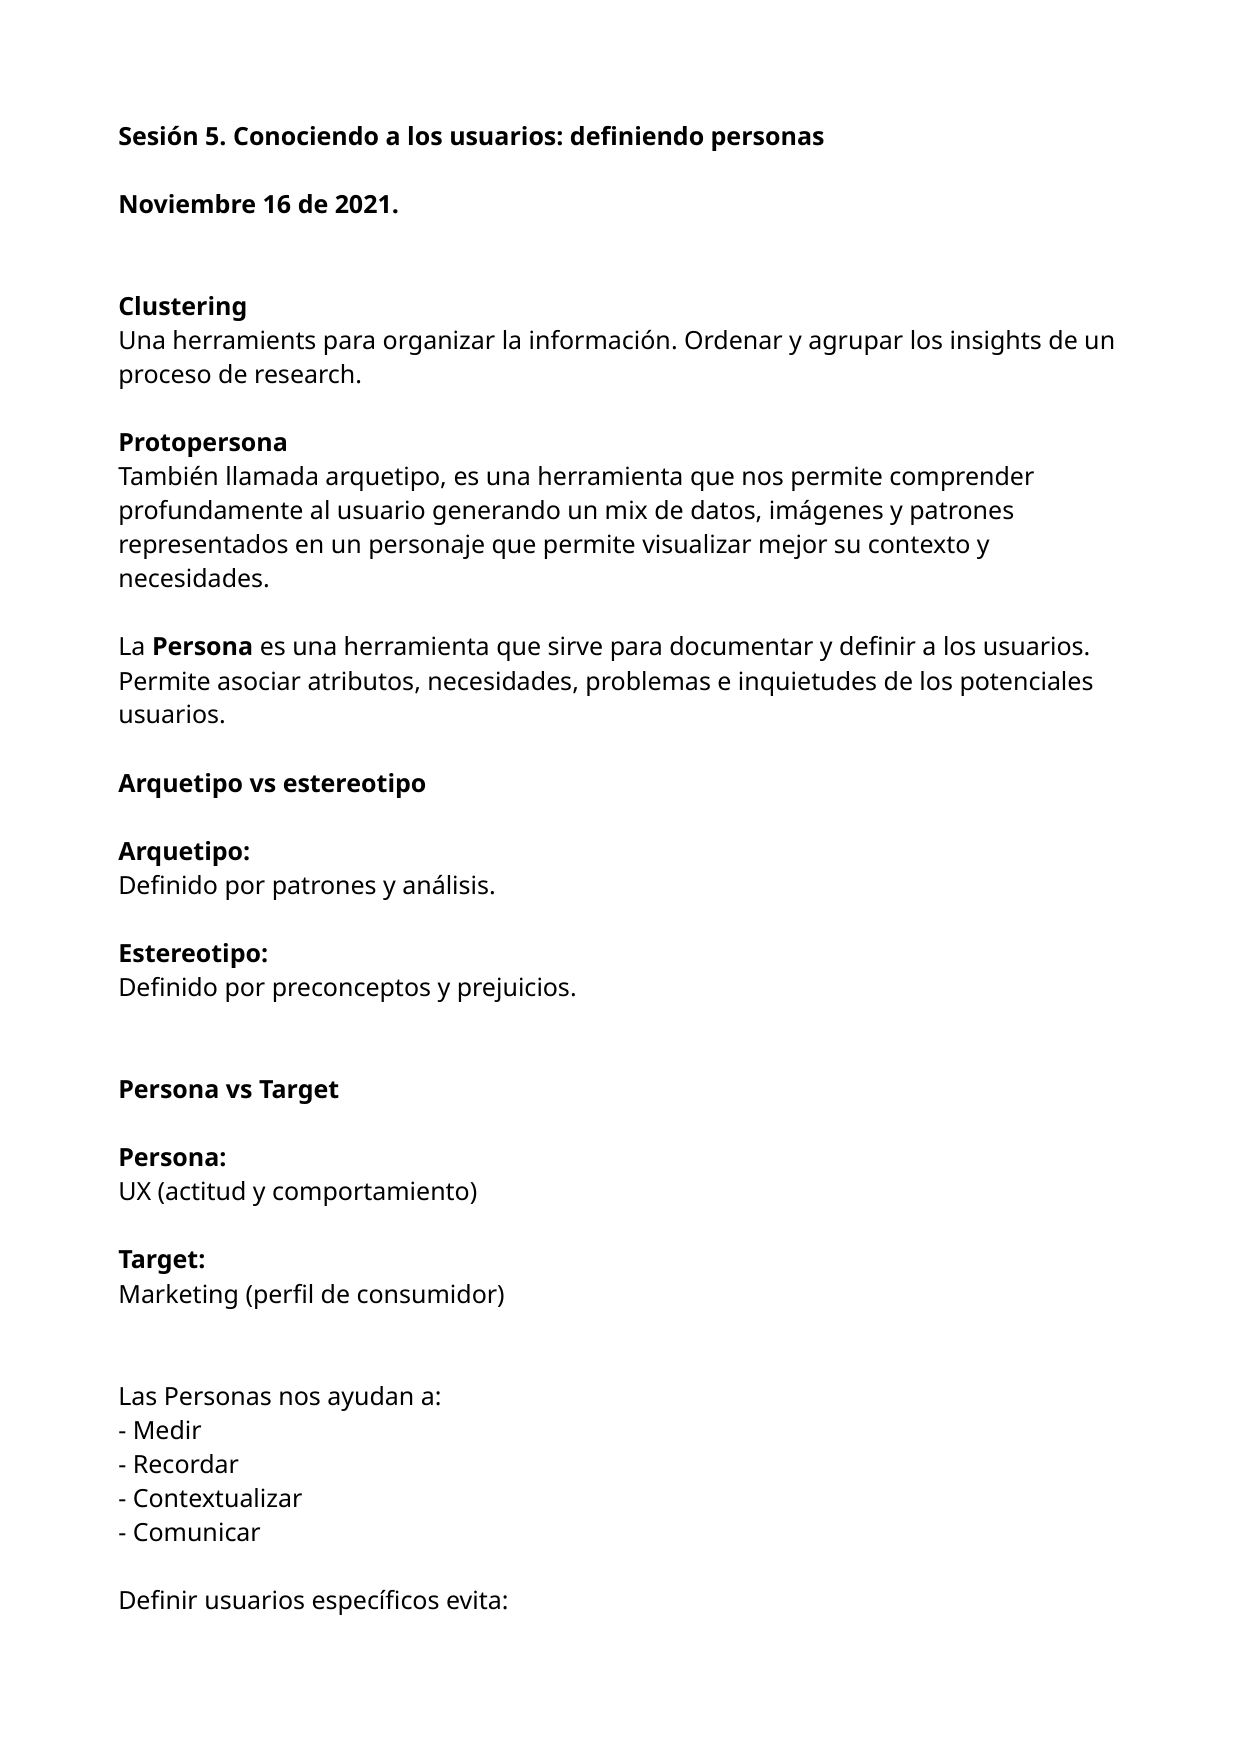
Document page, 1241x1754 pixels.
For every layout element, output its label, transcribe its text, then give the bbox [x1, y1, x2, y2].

text - Comunicar [118, 1515, 1122, 1549]
text Definido por preconceptos y prejuicios. [118, 970, 1122, 1004]
text - Contextualizar [118, 1481, 1122, 1515]
text Definido por patrones y análisis. [118, 867, 1122, 902]
text UX (actitud y comportamiento) [118, 1174, 1122, 1208]
text Arquetipo: [118, 833, 1122, 867]
text Noviembre 16 de 2021. [118, 186, 1122, 220]
text - Medir [118, 1412, 1122, 1447]
text Persona: [118, 1140, 1122, 1174]
text Arquetipo vs estereotipo [118, 765, 1122, 799]
text Sesión 5. Conociendo a los usuarios: definiendo personas [118, 118, 1122, 152]
text Persona vs Target [118, 1072, 1122, 1106]
text Protopersona [118, 425, 1122, 459]
text Clustering [118, 288, 1122, 322]
text También llamada arquetipo, es una herramienta que nos permite comprender profundamente al usuario generando un mix de datos, imágenes y patrones representados en un personaje que permite visualizar mejor su contexto y necesidades. [118, 459, 1122, 595]
text - Recordar [118, 1447, 1122, 1481]
text Estereotipo: [118, 936, 1122, 970]
text Target: [118, 1242, 1122, 1276]
text Definir usuarios específicos evita: [118, 1583, 1122, 1617]
text Una herramients para organizar la información. Ordenar y agrupar los insights de un proceso de research. [118, 322, 1122, 391]
text Marketing (perfil de consumidor) [118, 1276, 1122, 1310]
text La Persona es una herramienta que sirve para documentar y definir a los usuarios. Permite asociar atributos, necesidades, problemas e inquietudes de los potenciales usuarios. [118, 629, 1122, 731]
text Las Personas nos ayudan a: [118, 1378, 1122, 1412]
